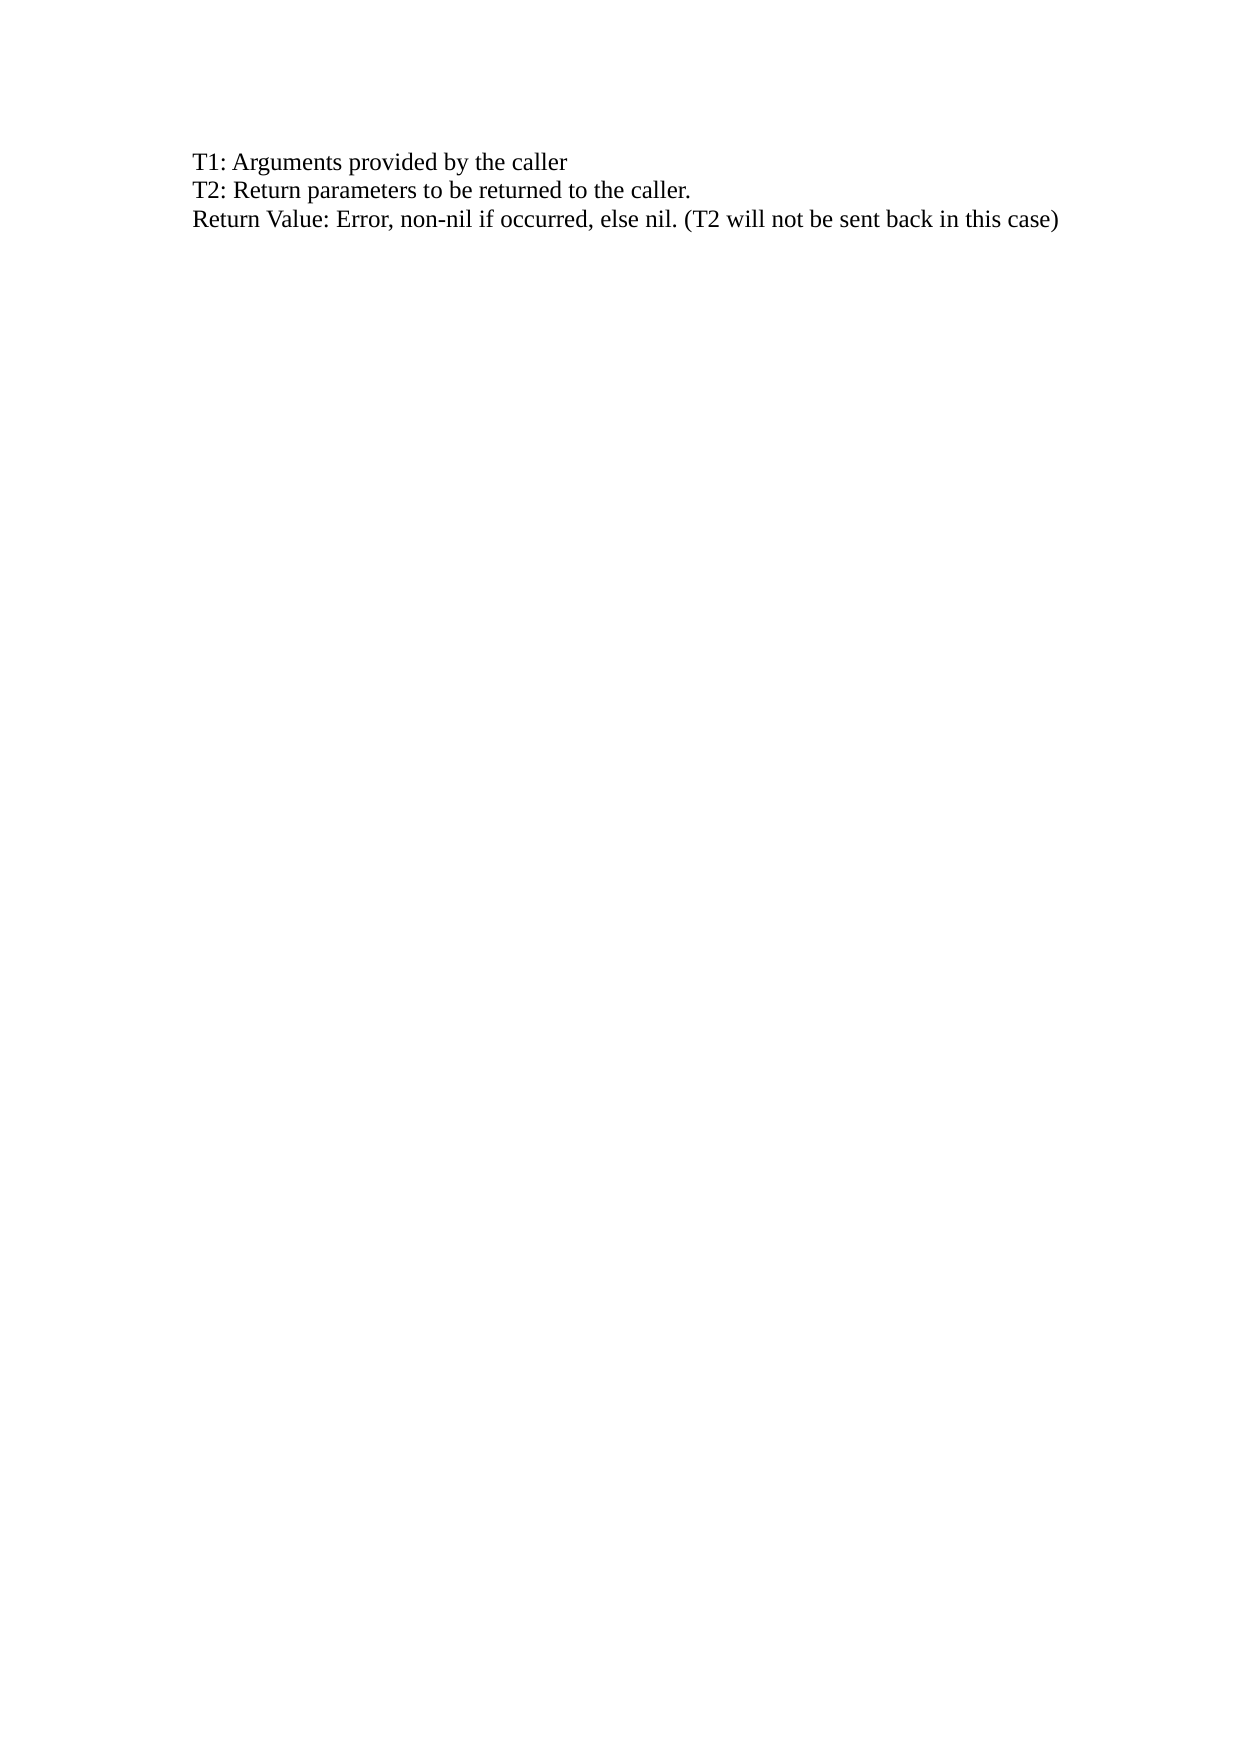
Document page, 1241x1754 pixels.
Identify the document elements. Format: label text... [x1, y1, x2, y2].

text T1: Arguments provided by the caller [118, 147, 1122, 176]
text T2: Return parameters to be returned to the caller. [118, 176, 1122, 204]
text Return Value: Error, non-nil if occurred, else nil. (T2 will not be sent back in this case) [118, 204, 1122, 233]
